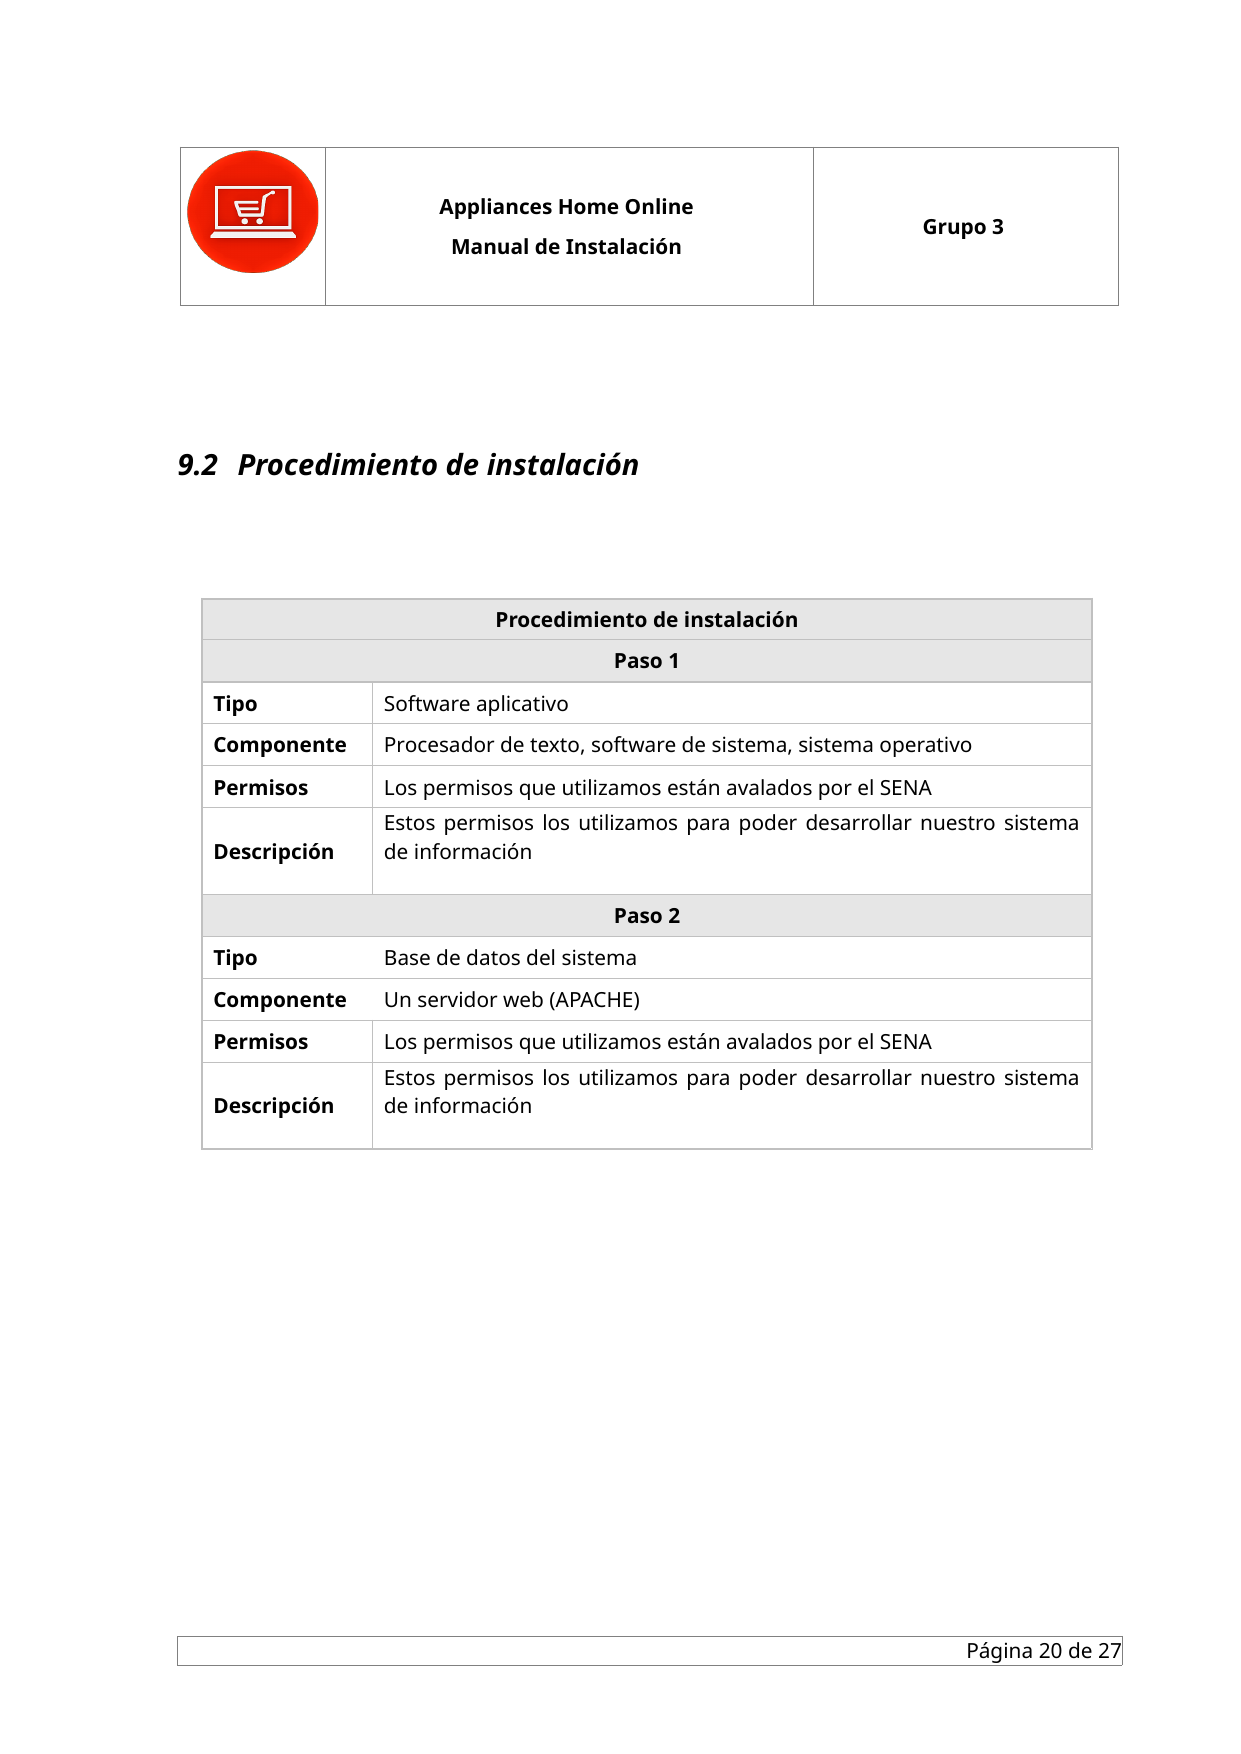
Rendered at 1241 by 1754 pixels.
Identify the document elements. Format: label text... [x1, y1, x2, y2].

table_header Procedimiento de instalación [203, 600, 1091, 639]
table_cell Componente [203, 979, 372, 1019]
table_cell Descripción [203, 1063, 372, 1148]
table_cell Paso 2 [203, 895, 1091, 936]
table_cell Permisos [203, 1021, 372, 1062]
table_cell Estos permisos los utilizamos para poder desarrollar nuestro sistema de información [373, 808, 1091, 894]
table_cell Software aplicativo [373, 683, 1091, 723]
subtitle Procedimiento de instalación [177, 444, 1122, 484]
table_cell Procesador de texto, software de sistema, sistema operativo [373, 724, 1091, 765]
table_cell Estos permisos los utilizamos para poder desarrollar nuestro sistema de información [373, 1063, 1091, 1148]
table_cell Permisos [203, 766, 372, 807]
table_cell Componente [203, 724, 372, 765]
table_cell Descripción [203, 808, 372, 894]
table_cell Los permisos que utilizamos están avalados por el SENA [373, 1021, 1091, 1062]
table_cell Los permisos que utilizamos están avalados por el SENA [373, 766, 1091, 807]
table_cell Tipo [203, 937, 372, 978]
table_cell Base de datos del sistema [373, 937, 1091, 978]
table_cell Un servidor web (APACHE) [373, 979, 1091, 1019]
table_cell Paso 1 [203, 640, 1091, 681]
table_cell Tipo [203, 683, 372, 723]
